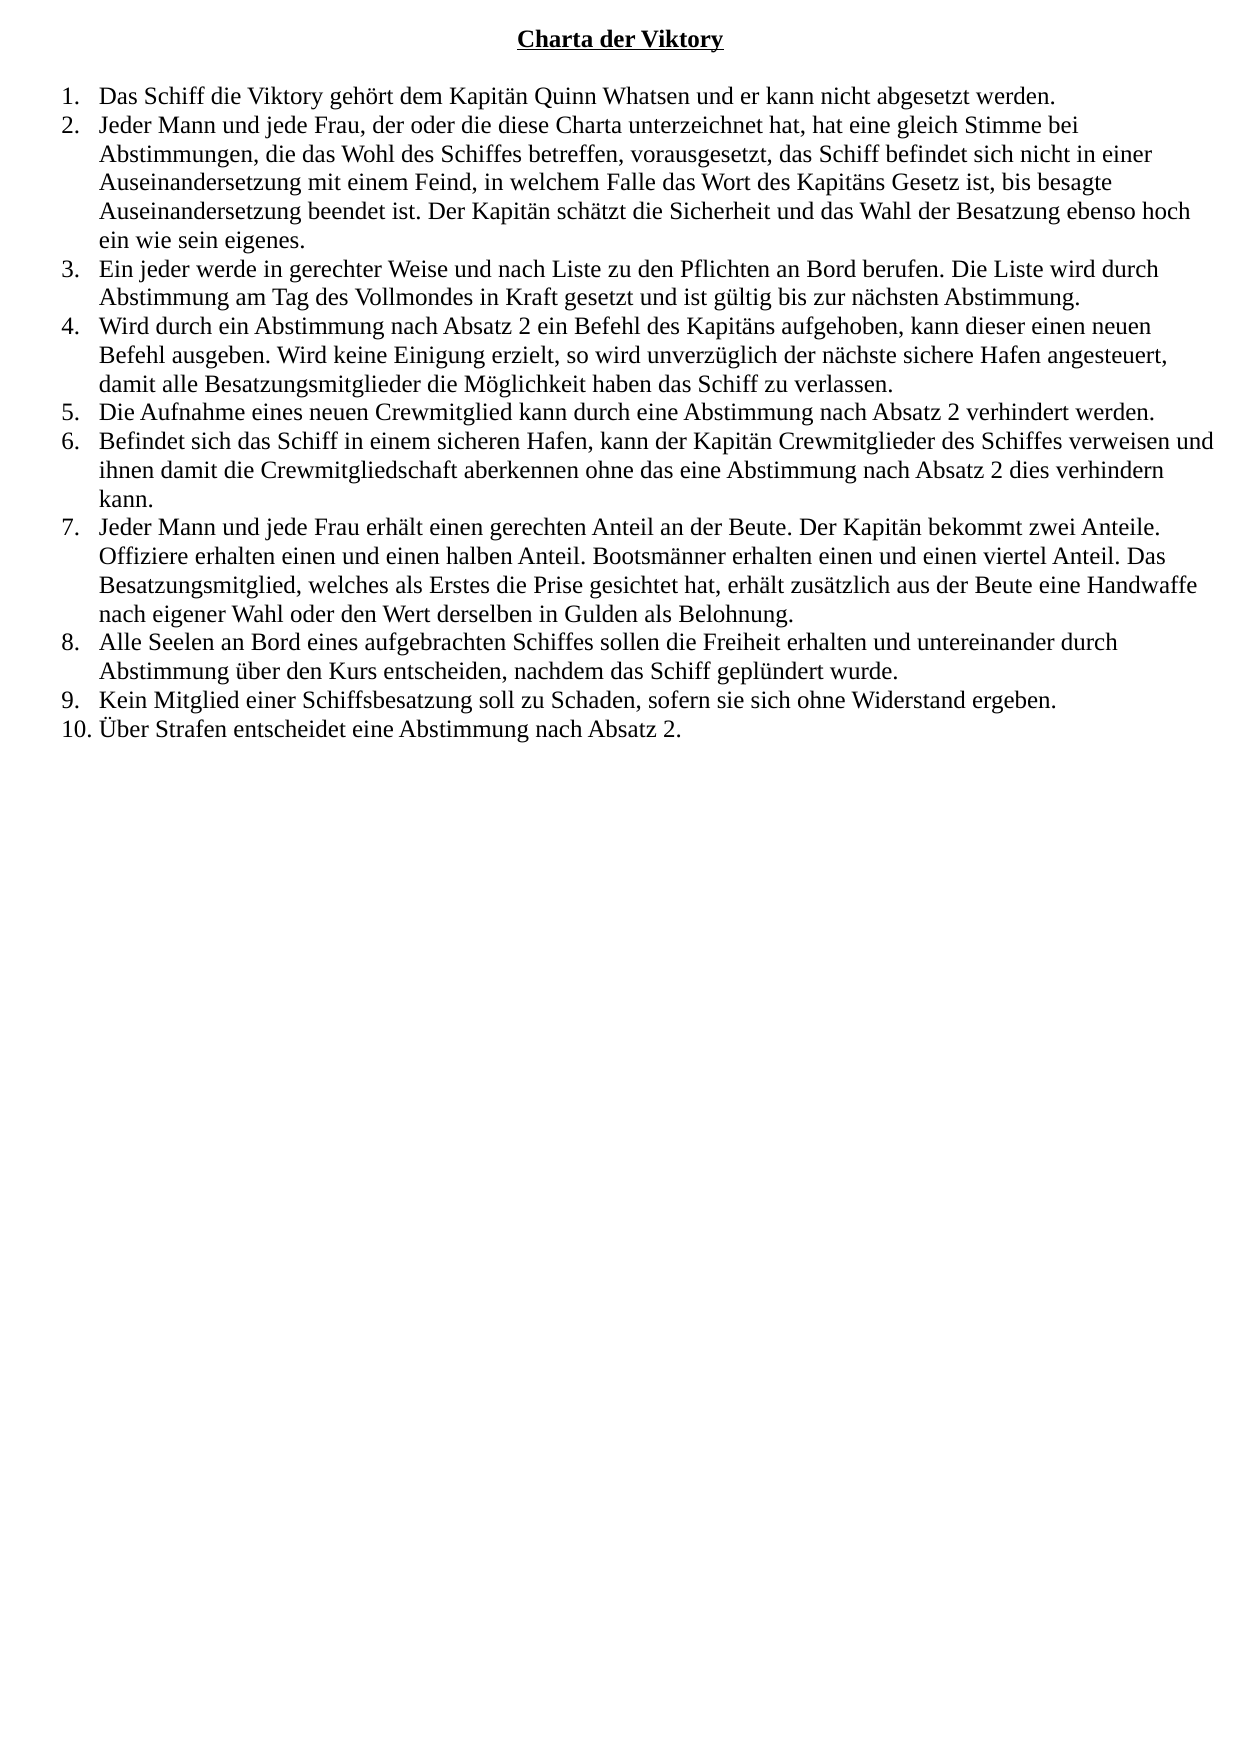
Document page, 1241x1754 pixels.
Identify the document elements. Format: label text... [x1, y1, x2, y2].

list Befindet sich das Schiff in einem sicheren Hafen, kann der Kapitän Crewmitglieder des Schiffes verweisen und ihnen damit die Crewmitgliedschaft aberkennen ohne das eine Abstimmung nach Absatz 2 dies verhindern kann. [61, 426, 1217, 512]
text Charta der Viktory [24, 24, 1217, 52]
list Alle Seelen an Bord eines aufgebrachten Schiffes sollen die Freiheit erhalten und untereinander durch Abstimmung über den Kurs entscheiden, nachdem das Schiff geplündert wurde. [61, 627, 1217, 685]
list Jeder Mann und jede Frau, der oder die diese Charta unterzeichnet hat, hat eine gleich Stimme bei Abstimmungen, die das Wohl des Schiffes betreffen, vorausgesetzt, das Schiff befindet sich nicht in einer Auseinandersetzung mit einem Feind, in welchem Falle das Wort des Kapitäns Gesetz ist, bis besagte Auseinandersetzung beendet ist. Der Kapitän schätzt die Sicherheit und das Wahl der Besatzung ebenso hoch ein wie sein eigenes. [61, 110, 1217, 254]
list Kein Mitglied einer Schiffsbesatzung soll zu Schaden, sofern sie sich ohne Widerstand ergeben. [61, 685, 1217, 714]
list Wird durch ein Abstimmung nach Absatz 2 ein Befehl des Kapitäns aufgehoben, kann dieser einen neuen Befehl ausgeben. Wird keine Einigung erzielt, so wird unverzüglich der nächste sichere Hafen angesteuert, damit alle Besatzungsmitglieder die Möglichkeit haben das Schiff zu verlassen. [61, 311, 1217, 397]
list Das Schiff die Viktory gehört dem Kapitän Quinn Whatsen und er kann nicht abgesetzt werden. [61, 81, 1217, 110]
list Die Aufnahme eines neuen Crewmitglied kann durch eine Abstimmung nach Absatz 2 verhindert werden. [61, 397, 1217, 426]
list Jeder Mann und jede Frau erhält einen gerechten Anteil an der Beute. Der Kapitän bekommt zwei Anteile. Offiziere erhalten einen und einen halben Anteil. Bootsmänner erhalten einen und einen viertel Anteil. Das Besatzungsmitglied, welches als Erstes die Prise gesichtet hat, erhält zusätzlich aus der Beute eine Handwaffe nach eigener Wahl oder den Wert derselben in Gulden als Belohnung. [61, 512, 1217, 627]
list Ein jeder werde in gerechter Weise und nach Liste zu den Pflichten an Bord berufen. Die Liste wird durch Abstimmung am Tag des Vollmondes in Kraft gesetzt und ist gültig bis zur nächsten Abstimmung. [61, 254, 1217, 311]
list Über Strafen entscheidet eine Abstimmung nach Absatz 2. [61, 714, 1217, 742]
